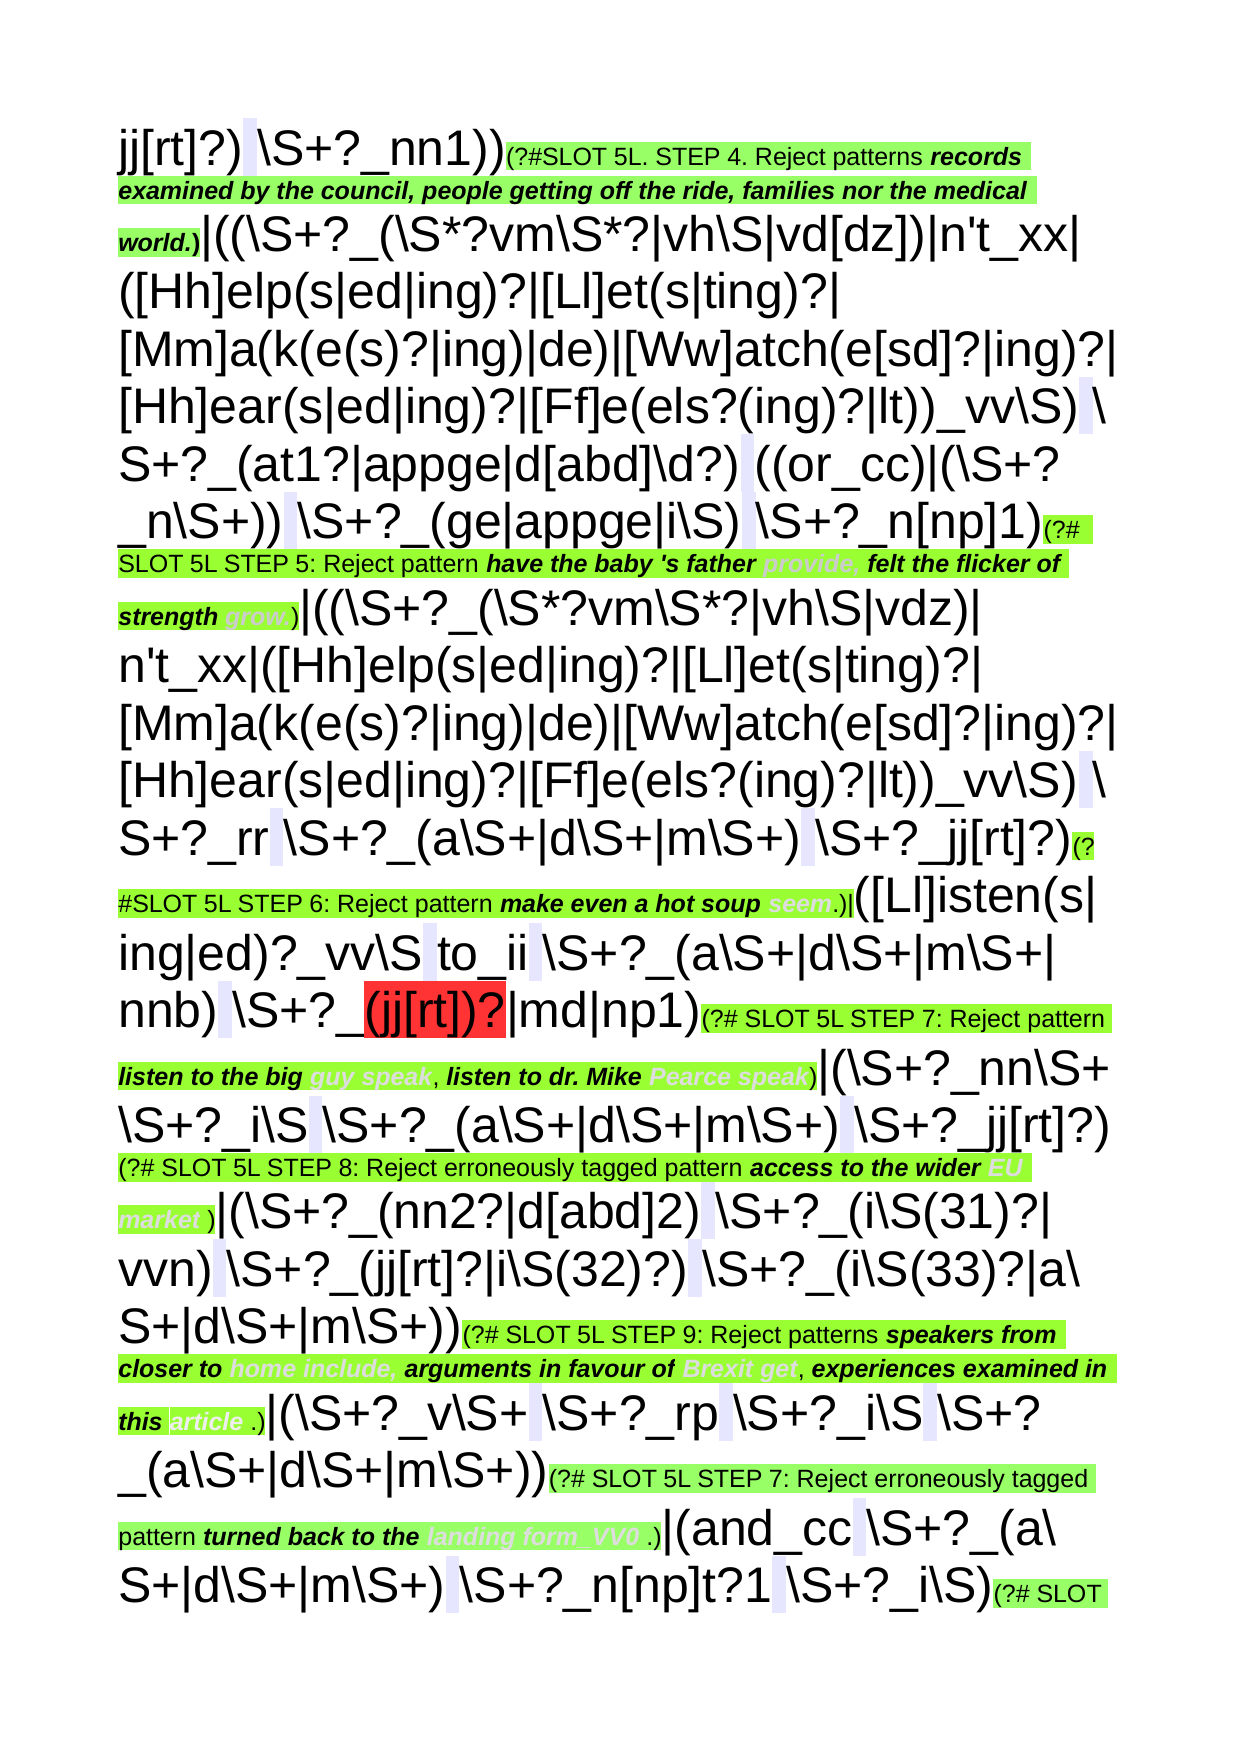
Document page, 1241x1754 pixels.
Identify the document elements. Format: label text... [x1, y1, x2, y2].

text (\s(?!\S+?_nn[ult]?2? \S+?_i\S \S+?_(a\S+|d\S+|m\S+) (?# Results of the . . ..)(\S+?_(jj[rt]?|md) \S+?_n\S+ \S+?_i\S \S+?_(a\S+|d\S+|m\S+) \S+?_(jj[rt]?|md)(?#Reject pattern results from the first round of the presidential election)|\S+?_nn1 \S+?_i\S \S+?_(a\S+|d\S+|m\S+) \S+?_nn1 \S+?_i\S(?#Reject pattern results from the office of the Superintendent of bankruptcy)|\S+?_n[np]1 \S+?_ge \S+?_nn1 \S+?_i\S \S+?_jj[rt]?(?#Reject pattern graduates with a master ’s degree in real estate)|\S+?_nnu \S+?_i\S \S+?_(a\S+|d\S+|m\S+) \S+?_n[npd]\d \S+?_ge(?#Reject pattern communities with 70 percent of the North ’s population .)|\S+?_jj[rt]? \S+?_mc \S+?_nnt2 of_io \S+?_nn1(?#Reject pattern people with a combined five decades of oil experience.))|(\S+?_(vm|vd[dz])|([Mm]a[kd][ei](s|ing)?|[Ll]et(s|ting)?)_vv\S) \S+?_(nnt?1|jj[rt]?) \S+?_nn\d? ,_, \S+?_(nnt?1|jj[rt]?) \S+?_nn\d? \S+?_cc \S+?_(nnt?1|jj[rt]?)(?#SLOT 9L STEP 2: Reject pattern makes morning coffee, after-work drinks and morning tea feel .)|(\S+?_(cs|rrq) \S+?_(ii|rg) \S+?_mc \S+?_nnu(\d+)? \S+?_nnu(\d+)? \S+?_i\S \S+?_n[np]\d? \S+?_i\S)(?#SLOT 9L STEP 3: Reject pattern While about 90 per cent of Inuit across Canada .)|(\S+?_vbr \S+?_(mc|da2) \S+?_nnt2 \S+?_(jjr|rrr) \S+?_csn \S+?_(a\S+|d\S+|m\S+) \S+?_da \S+?_jj[rt]?)(?#SLOT 9L STEP 3: Reject incorrectly tagged pattern are seven times higher than our own terrestrial-based toll connect_vv0 facilities.)|(\S+?_n\S+ \S+?_i\S \S+?_(a\S+|d\S+|m\S+) \S+?_n\S+ \S+?_ge \S+?_n\S+ \S+?_i\S \S+?_(a\S+|d\S+|m\S+))(?#SLOT 9L STEP 4: Reject erroneously tagged pattern produce from his uncle ’s farm at a Calgary market_vv0.))\S+(?#Close lookahead and advance to the next position)\s(?!(\S+?_nn2 \S+?_i\S \S+?_nn1 \S+?_\S*?nn1\S*? \S+?_i\S \S+?_(a\S+|d\S+|m\S+) \S+?_jj[rt]? \S+?_nn1)(?# SLOT 8L STEP1: Reject pattern clashes over budget cutting in the long term.)|(\S+?_nn2? \S+?_i\S \S+?_(a\S+|d\S+|m\S+) \S+?_nn1 \S+?_i\S \S+?_(a\S+|d\S+|m\S+) \S+?_\S*?jj[rt]?\S*? \S+?_nnt?1)(?#SLOT 8L STEP 2: Reject pattern investments in their portfolio within a given year.)|(\S+?_(nn2|d[abd]2) \S+?_(pnqs|cst) \S+?_\S*?vv0\S*? to_to \S+?_v\Si \S+?_i\S \S+?_(a\S+|d\S+|m\S+) \S+?_nn1)(?# Reject pattern directors who like to hover with the camera)|(\S+?_(\S*?nn2\S*?|\S*?d[abd]2\S*?) \S+?_(\S*?pnqs\S*?|\S*?ddq\S*?|\S*?cst\S*?) \S+?_\S*?vm\S*? \S+?_vvi \S+?_\S*?i\S*? \S+?_(a\S+|d\S+|m\S+) \S+?_(jj[rt]?|np1))(?#SLOT 8L STEP 4: Reject patterns streams that would grow in the new stadium.)|(\S+?_nn[ult]?2? \S+?_\S*?vv[ng]\S*? \S+?_i\S |(?#fork)(\S+?_n\S+ \S+?_i\S \S+?_n\S+ \S+_cc|\S+?_(a\S+|d\S+|m\S+) \S+?_nn1 \S+?_i\S \S+?_i\S))(?# SLOT 8L STEP 5: Reject patterns people held in servitude for sex or labor and members reeling from a spate of recent violence.)|(and_cc the_at \S+?_np1 \S+?_np1 \S+?_ge \S+?_n\S+1 \S+?_i\S)(?#SLOT 8L STEP 6: Reject pattern and the United States ’ role in it )|(\S+?_nn2? \S+?_i\S \S+?_(a\S+|d\S+|m\S+) \S+?_((?#fork1)jj[rt]? \S+?_nn\w?1 \S+?_i\S \S+?_jj[rt]?|(?#fork2)md \S+?_(da2|mc) \S+?_nnt2 \S+?_i\S))(?# SLOT 8L STEP 7: Reject pattern people with a greater feeling of personal control, measurements from the first 25 days of November)|(\S+?_vm \S+?_rr \S+?_i\S \S+?_(a\S+|d\S+|m\S+) \S+?_nn[a-z]?1 \S+?_i\S \S+?_(a\S+|d\S+|m\S+))(?#SLOT 8L STEP 8: Reject pattern will probably at the end of the day say .)|(\S+?_([!\.\?]|null) So_\S+ \S+?_(n\S+|d\S+) \S+?_vb\S+ \S+?_(a\S+) very_\S+? \S+?_md)(?#SLOT 8L STEP9: Reject erroneously tagged pattern <sentence end> So this was the very first movie score_vv0 .)|([Dd]o_\S+ \S+?_rr \S+?_i\S the_at \S+?_nn1 of_io \S+?_(a\S+|d\S+|m\S+))(?#SLOT 8L STEP10: Reject pattern do still at the end of the day have.)|((\S+?_(\S*?vm\S*?|vh\S|vd[zd])|n't_xx|([Hh]elp(s|ed|ing)?|[Ll]et(s|ting)?|[Mm]a(k(e(s)?|ing)|de)|[Ww]atch(e[sd]?|ing)?|[Hh]ear(s|d|ing)?)_vv\S+) \S+?_(a\S+|d\S+|m\S+) \S+?_np1 \S+?_cc \S+?_(a\S+|d\S+|m\S+) \S+?_nn1 \S+?_i\S)(?#SLOT 8L STEP11: Reject pattern could the ICC or a court like it .))\S+(?# Close lookahead and advance to next slot.)\s(?!(\S+?_(nn2?|d[abd]2) \S+?_i\S \S+?_(at1?|appge|dd1|jjr?) \S+?_(n[np]1|\S*?vv[ng]\S*?) ((?#fork 1)\S+?_(ge|ccb?|i\S) \S+?_(jj[rt]?|\S*?vv[ng]\S*?|appge) \S+?_nn1|(?#fork 2)\S+?_nd1 \S+?_i\S \S+?_np1))(?# SLOT 7L STEP1: Reject patterns tributes to the country's formidable industry, cultures of this buffeted but protected region, expressions of undying love for his wife, members of the community east of Windsor.)|(\S+?_(nn2?|d[abd]2) \S+?_(pnqs|ddq|cst) \S+?_v\S+ \S+?_(jj[rt]?|rr[rt]?) \S+?_(i\S) \S+?_(a\S+|d\S+|m\S+) \S+?_nn1)(?# SLOT 7L STEP 2: Reject pattern critics who are sympathetic to their cause, caregivers who live further from their parent)|(\S+?_nn2? \S+?_to \S+?_v\Si \S+?_\S*?i[fiow]\S*? \S+?_(a\S+|d\S+|m\S+) \S+?_jj[rt]? \S+?_nn1)(?#SLOT 7L STEP 3: Reject pattern investments to keep in a tax-sheltered account.)|((\S+?_(\S*?vm\S*?|vh\S|vdz)|n't_xx|([Hh]elp(s|ed|ing)?|[Ll]et(s|ting)?|[Mm]a(k(e(s)?|ing)|de)|[Ww]atch(e[sd]?|ing)?|[Hh]ear(s|d|ing)?)_vv\S+) \S+?_(a\S+|d\S+|m\S+|np1) \S+?_((?#fork1)(jj[rt]?|np1) \S+?_(jj[rt]?|ge) \S+?_nn1 \S+?_i\S|(?#fork2)np1 \S+?_np1 \S+?_nn1 \S+?_ge))(?# SLOT 7L STEP 4: Reject pattern let the new blue clay in Madrid, does Andrea Steinemann ’s relationship with Neuman, helping the LA county Sheriff ’s department try.)|(\S+?_(nn2?|d[abd]2) \S+?_(pnqs|ddq|cst) \S+?_(vbr|vh0) \S+?_vvn \S+?_i\S \S+?_(a\S+|d\S+|m\S+|nnb \S+?_n\S+1))(?# SLOT 7L STEP 5: Reject pattern women who have returned to the show. )|(\S+?_(nn2?|d[abd]2) \S+?_vv[gn] to_\S+ \S+?_(v\Si|jj[rt]?) \S+?_(i\S|cc) \S+?_(a\S+|d\S+|m\S+|jj[rt]?) \S+?_n\S1)(?# SLOT 7L STEP 6: Reject patterns businesses wanting to remain in the EU, opinions related to ethical or responsible consumption. )|(\S+?_vv\S \S+?_i\S \S+?_(nn2?|d[abd]2?|pn1?) \S+?_vvn \S+?_i\S \S+?_(a\S+|d\S+|m\S+))(?#SLOT 7L STEP 7: Reject erroneously tagged pattern apologise to anyone affected by the emergency work .)|(\S+?_vh\S \S+?_(a\S+|d\S+|m\S+) \S+?_jjr? \S+?_nn\S+ \S+?_i\S \S+?_(a\S+|d\S+|m\S+))(?#SLOT 7L STEP 8: Reject pattern many who have no direct connection to the war. )|(\S+?_i\S \S+?_at1? \S+?_jj[rt]? \S+?_nn1 \S+?_i\S \S+?_jjr?)(?#SLOT 7L STEP 9: Reject erroneously tagged pattern for the full force of radical climate change_vv0 .)|(and_cc \S+?_(a\S+|d\S+|m\S+) \S+?_jj[rt]? \S+?_nn\d? \S+?_i\S \S+?_jjr?)(?#SLOT 7L STEP 10: Reject pattern and their wide application in genetic research.)|(if_csw? \S+?_ppy \S+?_vbr \S+?_(a\S+|d\S+|m\S+) \S+?_jj\S+ \S+?_jj\S+)(?#SLOT 7L STEP 10: Reject imperative pattern if you’re a bona fide refugee find.)|(\S+?_(nn2?|d[abd]2) \S+?_i\S \S+?_np1 \S+?_cc \S+?_rp \S+?_(a\S+|d\S+|m\S+))(?#SLOT 7L STEP 11: Reject pattern people in Florida and around the country .))\S+(?# Close lookahead and match everything until the next whitespace.)\s(?!(\S+?_(\S*?nn2?\S*?|d[abd]2|mf) \S+?_i\S \S+?_((?#fork1)(a\S+|d\S+|m\S+|nnb|np1) \S+?_((?#fork1a)(jj[rt]?(_rr)?|\S*np1\S*) \S+?_(jj[rt]?|\S*np1\S*|ge) \S+?_nn1?|(?#fork1b)nn1 of_io|(?#fork1c)mc \S+?_np1)|(?#fork2)jj \S+?_nn1 \S+?_i\S|\S*?jj\S* \S+?_\S*?jj\S* \S+?_jj))(?# SLOT 6L STEP 1: Reject pattern organizations like the National Public Radio, reports from Dr. Tinker 's team, lawyers for Algerian living in Ottawa, odds of that kind of event, thirds of the 50 United States, nominees for best animated short film )|(\S+?_nn2 \S+?_(\S*v\S[nd]\S*|jj) \S+?_i\S \S+?_((?#fork1)(at1?|appge|d[ad]1|mc1) \S+?_jj[rt]? \S+?_n[np]1|(?#fork2)np1 \S+?_ge))(?# SLOT 6L STEP2: Reject pattern worms hatched in the small intestine, images available on Norad ’s website.)|(\S+?_(nn2|d[abd]2) \S+?_i\S \S+?_(a\S+|d\S+|m\S+) \S+?_nn1 \S+?_ge \S+?_nn1)(?# SLOT 6L STEP3: Reject pattern nominees on the board's list.)|(and_cc \S+?_((?#fork1)(a\S+|d\S+|m\S+) \S+?_((?#fork1a)nn1 \S+?_ge \S+?_jj[rt]? \S+?_nn1|(?#fork1b)\S*?jj\S* \S+?_\S*?vvn\S*? \S+?_jj[rt]?)|(?#fork2)i\S \S+?_appge \S+?_nn1 \S+?_i\S))(?# SLOT6L STEP4: Reject patterns and the child's crazy grandmother, and from their point of view make, and his long-banned Muslim Brotherhood.)|((\S+?_(\S*?vm\S*?|vh\S|vd[dz])|n't_xx|([Hh]elp(s|ed|ing)?|[Ll]et(s|ting)?|[Mm]a(k(e(s)?|ing)|de)|[Ww]atch(e[sd]?|ing)?|[Hh]ear(s|ed|ing)?)_vv\S) \S+?_(a\S+|d\S+|m\S+|pn1) \S+?_((jj[rt]?\S*|nn1) (\S+?_(\S*?jj\S*?|i\S)|like_\S+) \S+?_(\S*?jj[rt]?\S*?|np1) \S+?_n[np]1|np1 \S+?_nn1 \S+?_i\S))(?#SLOT6L STEP5: Reject patterns watch the bitter Republican presidential primary take, can a movie without spoken dialogue have, erroneously tagged pattern Would a guy like_vvi George Soros, will anything short of military action, does the Washington office of NASA)|((\S+?_(\S*?vm\S*?|vh\S|vd[dz])|n't_xx|([Hh]elp(s|ed|ing)?|[Ll]et(s|ting)?|[Mm]a(k(e(s)?|ing)|de)|[Ww]atch(e[sd]?|ing)?|[Hh]ear(s|d|ing)?)_vv\S) \S+?_(a\S+|d\S+|m\S+) \S+?_jj[rt]? \S+?_nn1 \S+?_i\S)(?# SLOT6L STEP6: Reject pattern how does a blind guy like this.)|(n't_xx \S+?_(a\S+|d\S+|m\S+) \S+?_np1 or_cc \S+?_nn[ult]?1)(?# SLOT 6 STEP 7: Reject pattern ca nt the NFL or Home Depot.)|(\S+?_(nn[ult]?2?|dd2) \S+?_(pnqs|ddq|cst) \S+?_v[vh][0d] \S+?_((?#fork1)i\S \S+?_(a\S+|d\S+|m\S+|\S*?jj[rt]?\S*?)|(?#fork2)v[vd]n \S+?_i\S))(?# SLOT 6 STEP 8: Reject pattern people who go into public office.)|([Ll]isten(s|ing|ed)?_vv\S to_ii \S+?_(a\S+|d\S+|m\S+) \S+?_(jj[rt]?|md) \S+?_(jj[rt]?|md))(?# SLOT 6 STEP 9: Reject pattern listen to the next big guy speak.)|((\S+?_(\S*?vm\S*?|vh\S|vdz)|n't_xx|([Hh]elp(s|ed|ing)?|[Ll]et(s|ting)?|[Mm]a(k(e(s)?|ing)|de)|[Ww]atch(e[sd]?|ing)?|[Hh]ear(s|d|ing)?|[Ff]e(els?(ing)?|lt))_vv\S) \S+?_(a\S+|d\S+|m\S+) \S+?_nn\d? \S+?_i\S \S+?_(a\S+|d\S+|m\S+))(?#SLOT 6 STEP 10: Reject pattern let the uncertainty over his future, felt the spirit of the Stampede.)|(and_cc \S+?_(a\S+|d\S+|m\S+) \S+?_n\S+1 \S+?_i\S \S+?_np1)(?#SLOT 6 STEP 11: Reject pattern and the fisherman in Nova Scotia. )|((\S+?_(\S*?vm\S*?|vh\S|vd[dz])|n't_xx|([Hh]elp(s|ed|ing)?|[Ll]et(s|ting)?|[Mm]a(k(e(s)?|ing)|de)|[Ww]atch(e[sd]?|ing)?|[Hh]ear(s|ed|ing)?)_vv\S) \S+?_rr21 \S+?_rr22 \S+?_pn1 \S+?_i\S)(?# SLOT 6L STEP 12: Reject pattern make just about anyone except Zeb .)|(\S+?_(nn2?|d[abd]2) \S+?_i\S \S+?_n[np]\d? \S+?_ge \S+?_jj[rt]?)(?# SLOT 6L STEP 13: Reject pattern enemies of God ’s natural creation .)|(\S+?_(nn2?|d[abd]2) \S+?_vvg \S+?_rp \S+?_i\S \S+?_(a\S+|d\S+|m\S+))(?#SLOT 6L STEP 14: Reject pattern paths leading off to the side .)|(\S+?_vm \S+?_r\S \S+?_cc \S+?_i\S \S+?_jjr?)(?# SLOT 6L STEP 15: Reject pattern can sometimes and with great difficulty .)|(\S+?_([\.\?!:]|null) \S+?_((?#fork1)ex \S+?_vbz \S+?_r[rt] \S+?_(a\S+|d\S+|m\S+)|(?#fork2)n[np]1 \S+?_jj[rt]? \S+?_i\S \S+?_jj[rt]?|(?#fork3)pph1 \S+?_vb\S+ \S+?_(a\S+|d\S+|m\S+) \S+?_jj[rt]?))(?#SLOT 6L STEP 18: Reject incorrectly tagged patterns <sentence end> There is always a wine spill_vv0 and null Ottawa unprepared for major oil spill_vv0., <colon> it is an excellent stress reliever.)|(\S+?_rp \S+?_i\S \S+_nnt?2? \S+?_i\S \S+?_a\S+)(?# SLOT 6L STEP 16: Reject erroneously tagged pattern down within days of its July launch_vv0 .)|(\S+?_v[bv]\S+ \S+?_i\S \S+?_n[np]t?\d? \S+?_ge \S+?_jj[rt]?)(?#SLOT 6L STEP 17: Reject erroneously tagged pattern run into BP ’s massive oil spill_vv0 .)|(are_vbr \S+?_v[vd]g \S+?_jj[rt]? \S+?_ii21 \S+?_ii22)(?#SLOT 6L STEP17: Reject incorrectly tagged pattern rivers are running high because of snow melt_vv0 )|(and_cc \S+?_jjr? \S+?_nn1 \S+?_np1 \S+?_np1 each_dd1)(?#SLOT 6L STEP18: Reject pattern and rhythmic gymnast Alexandra Orlando each.)|(\S+?_(pnqs|cst|ddq) \S+?_(vbr|vv0) \S+?_jj[rt]? \S+?_i\S \S+?_np1)(?#SLOT 6L STEP 19: Reject pattern who are close to Bobby Brown .)|(\S+?_cs(_rrq)? \S+?_(a\S+|d\S+|m\S+) \S+?_nn1 of_io \S+?_nn1)(?#SLOT 6L STEP 20: Reject pattern when our institution of law enforcement do .)|(\S+?_vv\S \S+?_i\S \S+?_n[np]1\S* \S+?_i\S \S+?_(a\S+|d\S+|m\S+))(?#SLOT 6L STEP 21: Reject pattern voted for Obama on the first go_vv0 around .))\S+(?# Close the lookahead and match everything until a whitespace.)\s(?!((and_cc \S+?_(at1?|appge|mc1|\S*jj\S*|n[np]1) \S+?_(i\S|\S*np1\S*|\S*jj\S*) \S+?_(at1?|appge|d[ad]1|mc1|jj|i\S|np1) \S+?_n[np]1)(?# SLOT 5L STEP 1. Reject patterns and knowledge of the issue, and Henry Waxman of California, and literature of French Canada BUT MATCH and the attached practice facility.)|(\S+?_(nn2?(_\S+)?|d[da]2?) \S+?_(i\S|rr|vvn) \S+?_((?#fork1)(a\S+|d\S+|m\S+|n[pd]\d?|i\S(_r[lp]@?)?|\S*?jj\S*?|r[lp]) \S+?_(at1?|j\S+|\S*np1\S*|ge|da|ii) \S+?_(n[a-z]+1?)|(?#fork2)nn1 \S+?_i\S))(?# SLOT 5L STEP 2. Reject the patterns rumors in the art world, monsters in my dark basement, rebels in Syria 's south, those in the inner circle, visitors from around the world, houses in downtown Buenos Aires, coctail haunts all over the city, pictures from inside the warehouse, cars sold in the UK, drivers held up in traffic, forms of identification in Canada.)|(\S+?_(nn2?(_\S+)?|d[da]2?) \S+?_((?#fork1)(pnqs|cst) \S+?_\S*vv0\S* \S+?_i\S \S+?_n[np]1|(?#fork2)vvg \S+?_i\S \S+?_np1))(?#SLOT 5L STEP 3. Reject patterns civilians who remain in Afganistan, people living in Greater Vancouver.)|((\S+?_(\S*?vm\S*?|vh\S|vd[dz])|n't_xx|([Hh]elp(s|ed|ing)?|[Ll]et(s|ting)?|[Mm]a(k(e(s)?|ing)|de)|[Ww]atch(e[sd]?|ing)?|[Hh]ear(s|ed|ing)?)_vv\S) \S+?_((?#fork1)(a\S+|d\S+|jj) (\S+?_(jj[rt%@]?|vvg|np1)|very_rg) \S+?_(n(p1|nl1)|jj|da) \S+?_n\S+?1 \S+?_vv0|(?#fork2)nn1 \S+?_nnb \S+?_np1 \S+?_np1))(?# SLOT 5L STEP 4. Reject patterns helped the outstanding Czech goalkeeper and watched the surging new prospect, let your very own father, did the Wall Street Journal, does Attourney General Eric Holder)|(\S+?_(nn2?|d[ab]2?) \S+?_(v\S*\S[ng]\S*|cc) \S+?_\S*?(i\S\S*?|a\S+) \S+?_(at1?|appge|d[ab]1|mc1|jj[rt]?) \S+?_nn1))(?#SLOT 5L. STEP 4. Reject patterns records examined by the council, people getting off the ride, families nor the medical world.)|((\S+?_(\S*?vm\S*?|vh\S|vd[dz])|n't_xx|([Hh]elp(s|ed|ing)?|[Ll]et(s|ting)?|[Mm]a(k(e(s)?|ing)|de)|[Ww]atch(e[sd]?|ing)?|[Hh]ear(s|ed|ing)?|[Ff]e(els?(ing)?|lt))_vv\S) \S+?_(at1?|appge|d[abd]\d?) ((or_cc)|(\S+?_n\S+)) \S+?_(ge|appge|i\S) \S+?_n[np]1)(?# SLOT 5L STEP 5: Reject pattern have the baby 's father provide, felt the flicker of strength grow.)|((\S+?_(\S*?vm\S*?|vh\S|vdz)|n't_xx|([Hh]elp(s|ed|ing)?|[Ll]et(s|ting)?|[Mm]a(k(e(s)?|ing)|de)|[Ww]atch(e[sd]?|ing)?|[Hh]ear(s|ed|ing)?|[Ff]e(els?(ing)?|lt))_vv\S) \S+?_rr \S+?_(a\S+|d\S+|m\S+) \S+?_jj[rt]?)(?#SLOT 5L STEP 6: Reject pattern make even a hot soup seem.)|([Ll]isten(s|ing|ed)?_vv\S to_ii \S+?_(a\S+|d\S+|m\S+|nnb) \S+?_(jj[rt])?|md|np1)(?# SLOT 5L STEP 7: Reject pattern listen to the big guy speak, listen to dr. Mike Pearce speak)|(\S+?_nn\S+ \S+?_i\S \S+?_(a\S+|d\S+|m\S+) \S+?_jj[rt]?)(?# SLOT 5L STEP 8: Reject erroneously tagged pattern access to the wider EU market )|(\S+?_(nn2?|d[abd]2) \S+?_(i\S(31)?|vvn) \S+?_(jj[rt]?|i\S(32)?) \S+?_(i\S(33)?|a\S+|d\S+|m\S+))(?# SLOT 5L STEP 9: Reject patterns speakers from closer to home include, arguments in favour of Brexit get, experiences examined in this article .)|(\S+?_v\S+ \S+?_rp \S+?_i\S \S+?_(a\S+|d\S+|m\S+))(?# SLOT 5L STEP 7: Reject erroneously tagged pattern turned back to the landing form_VV0 .)|(and_cc \S+?_(a\S+|d\S+|m\S+) \S+?_n[np]t?1 \S+?_i\S)(?# SLOT 5L STEP 8: Reject pattern and a bit of fuel .)|(\S+?_vm \S+?_xx \S+?_i\S \S+?_(a\S+|d\S+|m\S+))(?# SLOT 5L STEP 8: Reject pattern they would not for the world want .)|(\S+?_vm \S+?_vvi \S+?_cc \S+?_i\S)(?#SLOT 5L STEP 8: Reject pattern might believe and in fact remember .)|((n't_xx|\S+?_(vm|vh\S|vd[dz])|([Hh]elp(s|ed|ing)?|[Ll]et(s|ting)?|[Mm]a(k(e(s)?|ing)|de)|[Ww]atch(e[sd]|ing)?|[Hh]ear(s|ed|ing)?|[Ff]e(els?(ing)?|lt))_vv\S) \S+?_(dd\d?|n\S+1|pn1) \S+?_(i\S|mc) \S+?_(a\S+|d\S+|m\S+|nnu))(?# SLOT 5L STEP 9: Reject patterns Does anybody from this generation , does that 35 percent rate)|((\S+?_(vm|vd[dz]|vh\S)|([Mm]a[kd][ei](s|ing)?|[Ll]et(s|ting)?)_vv\S) \S+?_(a\S+|d\S+|m\S+) \S+?_nn1 \S+?_(cc|i\S))(?#SLOT 5L STEP 10: Reject pattern have a pharmacist or doctor check, will the outcome on Tuesday.)|(\S+?_i\S \S+?_(a\S+|d\S+|m\S+) \S+?_(jj[rt]?|nn1) \S+?_(jj[rt]?|nnt1|ge))(?#SLOT 5L STEP 11: Reject incorrectly tagged patterns on a lonely Christmas Eve shift_vv0, for your company’s RRSP plan_vv0)|(\S+?_vd\S \S+?_(a\S+|d\S+|m\S+) \S+?_jjr? \S+?_(jjr?|nn1))(?#SLOT 5L STEP 12: Reject erroneously tagged pattern do a fecal occult blood test_vv0 .)|(\S+?_([\.\?!,]|null) (\S+?_(a\S+|d\S+|m\S+) \S+?_n[np]1 \S+?_ge|(?#fork)\S+?_cc \S+?_r[rt] \S+?_(a\S+|d\S+|m\S+)))(?#SLOT 5L STEP 13: Reject pattern <sentence end> The Keg ’s management say, , and often the RCMP)|(\S+?_ex \S+?_vm be_vbi \S+?_(a\S+|d\S+|m\S+|jjr?))(?#SLOT 5L STEP 14: Reject incorrectly tagged pattern There will be considerable property damage_vv0 .)|(\S+?_(null|[,!\?\.]) \S+?_(csa?|ccb?) ((?#fork 1)\S+?_(a\S+|d\S+|m\S+) \S+?_jj[rt]?|(?#fork 2)\S+?_nn1 \S+?_i\S))(?#SLOT 5L STEP 15: Reject incorrectly tagged patterns , as a pretrial plea deal_vv0 and. But University of Windsor graduate_vv0)|(\S+?_([!\.\?]|null) \S+?_cs \S+?_(a\S+|d\S+|m\S+) \S+?_(md|jj[rt]?))(?#SLOT 5L STEP 16: Reject pattern <sentence end> After the first frost dig up .)|(\S+?_vvz to_\S+? \S+?_v\Si \S+?_(a\S+|d\S+|m\S+))(?#SLOT 5L STEP 17: Reject erroneously tagged pattern other sports figures_vvz to earn the honor include.)|(\S+?_ddq \S+?_np1(_nn1)? \S+?_cc \S+?_np1\S*)(?#SLOT 5L STEP 18: Reject what Biden or Secretary Clinton do )|([Tt]o_\S+ \S+?_rr \S+?_i\S \S+?_jj\S*)(?#SLOT 6L STEP 19 : Recejt pattern to simply through executive order ignore .)|(do_vd0 n[o']t_xx \S+?_vvi \S+?_i\S)(?#SLOT 6L STEP20: Reject sloppily punctuated tag question pattern do n’t disagree with that do you.))\S+(?# close lookahead and advance to next slot)\s(?!((and_cc|n't_xx|\S+?_(vm|vh\S|vd[dz])|([Hh]elp(s|ed|ing)?|[Ll]et(s|ting)?|[Mm]a(k(e(s)?|ing)|de)|[Ww]atch(e[sd]|ing)?|[Hh]ear(s|ed|ing)?|[Ff]e(els?(ing)?|lt))_vv\S) \S+?_(n\S+?1@?|pn1|a\S+|d\S+|rr|i\S|nnb|mc1) \S+?_(\S*np1\S*|\S*jj\S*|i\S|d[ad]|ge|rg|m[dc]) (\S+?_(n[np]1|da|pph1)|each_))(?# SLOT 4L STEP 1. Reject the patterns making this ping-sized space feel could OR help OR does the United States establish, make the former church conform, and the Obama campaign, and Southwest DeKalb each, watch Grace’s birth live, have its new base open, provided you should in any way want.)|(\S+?_((nn2?|d[da]2?)|pp(is\d|h2|[\.\?!])) \S+?_((?#fork)\S*?i\S\S*? \S+?_(a\S+|d\S+|m\S+|nnb|n[np]t?1|ii22) \S+?_n\S+1|(?#fork)(pnqs|cst) \S+?_i\S))(?# SLOT 4L STEP 2. Apparently this is meant to reject the patterns we as a family, I as a chairman, robbers in the south, we in law enforcement, employees who in Chicago get.)|([Ll]isten(s|ing|ed)?_vv\S to_ii \S+?_(a\S+|d\S+|m\S+|nnb))(?# SLOT 4L STEP 3: Reject pattern listen to the jungle speak, listen to Mr. Romney speak)|(\S+?_(nn2?|d[abd]2) \S+?_(i\S|\S*?vv[ng]\S*?|rl|jj) \S+?_(np1|i\S))(?# SLOT 4L STEP 4: Reject patterns networks developed by Yammer, Reports discovered on Sunday.)|((\S+?_(\S*?vm\S*?|vh\S|vdz)|n't_xx|([Hh]elp(s|ed|ing)?|[Ll]et(s|ting)?|[Mm]a(k(e(s)?|ing)|de)|[Ww]atch(e[sd]?|ing)?|[Hh]ear(s|ed|ing)?)_vv\S) \S+?_vvg \S+?_(a\S+|d\S+|m\S+))(?# SLOT 4L STEP 5: Reject pattern made playing the game look.)|((<p>|\S+?_[!\.\?]) ['"]_['"] \S+?_(a\S+|d\S+|m\S+|nnb) \S+?_n\S+1)(?# SLOT 4L STEP 6: Reject pattern <sentence end> <quotation mark> The public want )|(\S+?_(vd[dz]|vm) \S+?_(a\S+|d\S+|m\S+|nnb) \S+?_(jj[rt]?|np[dm]?\d?|i\S|dd1|md) \S+?_(n\S+1|d[ad]1))(?# SLOT 4L STEP 6: Reject pattern did OR would some ancient Egyptian complain, does any of this involve, does all this money go, would this next jury reach.)|(\S+?_vvd \S+?_i\S \S+?_(a\S+|d\S+|m\S+))(?#SLOT 4L STEP 7: Reject incorrectly tagged pattern the company said in a trading update_vv0. )|((<p>|[!\.\?]_[!\.\?]) \S+?_n\S+ \S+?_ge)(?# SLOT 4L STEP 8: Reject pattern <sentence break> Entity ’s family insist.)|(\S_\( \S+?_i\S \S+?_(jj[r]?|dar))(?# SLOT 4L STEP 9: Reject erroneously tagged pattern <open parenthesis> in American fiction hope and pattern <open parenthesis> for more information see .)|(([Gg][eo]t(en)?_\S+|\S+?_vb\S+) \S+?_vvn \S+?_i\S)(?# SLOT 4L STEP 10: Reject erroneously tagged pattern got turned into car tire_VV0 mush .)|(\S+?_vv\S \S+?_rp \S+?_(a\S+|d\S+|m\S+))(?# SLOT 4L STEP 11: Reject incorrectly tagged pattern picked up an ice pick_vv0 .)|(\S+?_([!\.\?,]|null) \S+?_(ccb|at1?|np1) \S+?_(a\S+|d\S+|m\S+|jjr?|,))(?# SLOT 4L STEP 12: Reject incorrectly tagged patterns <sentence end> But the birch bark_vv0, . An internal agency alert_vv0.)|(,_, \S+?_csa? \S+?_(a\S+|d\S+|m\S+))(?#SLOT 4L STEP 13: Rehect incorrectly tagged pattern ,_, as a government usher_vv0 )|(\S+?_([,!\.\?]|null) \S+?_n[np]t?1 :_:)(?# SLOT 4L STEP 14: Reject incorrectly tagged pattern <sentence end> Buzzword : lether_vv0 .)|(\S+?_(pnqs|cst) \S+?_v[vd]0 \S+?_(a\S+|d\S+|m\S+|n\S+|jj[rt]?|i\S(_rp@?)?))(?# SLOT 4L STEP 15: Reject pattern moms-to-be who do low-impact exercise, who fall in love have)|(\S+?_i\S \S+?_(a\S+|d\S+|m\S+|jjr? \S+?_np\d \S+?_nn1))(?# SLOT 4L STEP 16: Reject incorrectly tagged pattern against former CBC radio host_vv0 Jim Lampley .)|(\S+?_r[rtl] \S+?_i\S \S+?_(a\S+|d\S+|m\S+))(?#SLOT 4L STEP 17: Reject incorrectly tagged pattern even with the name change_vv0 .)|(\S+?_vm \S+?_i\S \S+?_(a\S+|d\S+|m\S+))(?#SLOT 4L STEP 18: Reject pattern would at this point draw .)|(\S+?_ex \S+?_vb\S+ \S+?_(a\S+|d\S+|m\S+))(?#SLOT 4L STEP 19: Reject incorrectly tagged pattern There was one job open_vv0.)|(\S+?_vvz \S+?_i\S \S+?_(a\S+|d\S+|m\S+))(?#SLOT 4L STEP 20: Reject incorrectly tagged pattern recent government moves_vvz on that front have .)|(\S+?_(rr|dd)q \S+?_(vm|vd[zd]) \S+?_(nn1|vvi))(?# SLOT 4L STEP 21: Reject potentially erroneously tagged pattern How could design_vvi thinking solve .)|(\S+?_ddq \S+?_(vm|vb\S+) \S+?_(a\S+|d\S+|m\S+))(?#SLOT 4L STEP 22: Reject erroneously tagged pattern What is her double take_vv0 .)|(n't_xx that_cst \S+?_(da1?|jj[rt]?))(?#SLOT 4L STEP 23: Reject erroneously tagged pattern would n’t that_cst same thing happen .)|(\S+?_ddq \S+?_nn1 of_io \S+?_nn[a-z]?1 (do|have)_)(?#SLOT 4L STEP24: Reject pattern What kind of response have you .)|(\S+?_(vm|vd\S) \S+?_pn1 like_\S+ \S+?_dd1)(?#SLOT 40 STEP25: Reject erroneously tagged pattern does something like this happen.))\S+(?#Close the lookahead and move to the next position)\s(?!(and_cc \S+?_(a\S+|d\S+|m\S+|n\S+|jj[rt]?))(?# SLOT 3L STEP 1. Reject the pattern and the NN1, and carved entryway.)|((\S+?_(n[np][lu]?2?(_\S+)?|d[da]2?)|[Tt]eam_nn1) \S+?_i\S \S+?_(n[a-z]+1?|dd1|pph1))(?# SLOT 3L STEP 2. Reject the patterns those in Brazil, many in England, dollars in fraud, the team behind Bakerie, games like that.)|((\S+?_(\S*?vm\S*?|vh\S|vd[zd])|n't_xx|([Hh]elp(s|ed|ing)?|[Ll]et(s|ting)?|[Mm]a(k(e(s)?|ing)|de)|[Ww]atch(e[sd]?|ing)?|[Hh]ear(s|d|ing)?|[Gg][eo]t(en)?|[Ff]e(els?(ing)?|lt))_vv\S|[Ww]ill_\S+) \S+?_(a\S+|d\S+|m\S+|n\S+|jj[rt]?|fw) \S+?_(n[ndp]l?1|pn1))(?# SLOT 3L STEP 3. Reject patterns have my assistant bring, let the president see, make the money count, watch his son suffer etc.)|(to_\S+ \S+?_(mc1|dd1?) \S+?_nnt1|(?#fork)(\S+?_(vm|v[dv][dz0]|nn2|pp(is\d|hs2)|[\.\?!])|which_ddq) \S+?_i\S \S+?_n[np]1)(?#SLOT 3L STEP 4: Reject patterns to one day become, you in turn contribute, doctors in turn help, would in fact go and also the incorrectly tagged sequence reports_vvz in Israel.)|([Ll]isten(s|ing|ed)?_vv\S to_ii \S+?_n[np]1)(?# SLOT 3L STEP 5: Reject pattern listen to Mike speak.)|((\S+?_[!\.\?"]|if_cs|<p>(_null)?) \S+?_(a\S+|d\S+|m\S+|jj|"|csa?|n[np]1|zz1) \S+?_n\S+1)(?# SLOT3L STEP 6: Reject pattern . The Treasury say, and the old-fashioned subjunctive triggered by IF. )|(\S+?_nn2? (a|an)_at1 \S+?_nnt1)(?# SLOT3L STEP7: Reject pattern 102 people a year lose.)|(\S+?_(ddq|rrq|cs(?=\W)) \S+?_(a\S+|d\S+|m\S+|jj[rt]?|vbz))(?#SLOT 3L STEP 8: Reject patterns, one of them erroneously tagged, what the group call, why Inuit youth, how ’s he look.)|([Nn]o_\S+ one_\S+ will_\S+)(?# SLOT 3L STEP 9: Reject the erroneously tagged sequence no one will_nn1 )|([Hh]ow_\S+ \S+?_d\S+)(?#SLOT 3L STEP10: Reject pattern how much money have you ... .)|(\S+?_ddq [^_]+_vbz [^_]+_dd1)(?#SLOT 3L STEP 11: Reject wrongly tagged pattern what ’s_vbz this do .))\S+(?# Then advance to the next slot)\s(?!and|n't|[Hh]elp(s|ed|ing)?|[Ll]et(s|ting)?|[Mm]a(k(e(s)?|ing)|de)|[Ww]atch(e[sd]?|ing)?|[Hh]ear(s|d|ing)?|[Ff]e(els?(ing)?|lt)|<p>)\S+?_(?!cs[nw]? |vm |vh\S |[\.\?!] |fo |null |ddqv? |vd[dz] |(nn2|pp(is2|hs2|[\.\?!])) each)\S+(?# SLOT 2L. Reject and, modals, the negative contraction, verbs that take NP plus BARE INFINITIVE complements, the hashtag, does, and the patterns they each, we each, victims each. Reject terminal punctuation because it’s not possible for a MS to occur only 2 words into a new sentence. Reject the IF-subjunctive with simple subjects.)\s(((?<=the_at )\S+?_md )|(?!\w*?politics|couple|team_|Arsenal|--_nn1(_jj)?|that_cst)(same_da |\S+?_(n\w+1(_n\w+1@?)? |pn1 |pphs?1 |d[ad]1 |mc1 )))(?# SLOT 1L: Reject numerically ambiguous nouns such as politics, couple. This list will likely grow later. Then match 3sg NOUN/PRONOUN, followed by a whitespace. same_dd korjattu muotoon same_daVÄLILYÖNTI.)((?!much)\S+?_(rr\d?\d? |xx )){0,2}(?# OPTIONAL ELEMENT. Match up to 2 OPTIONAL adverbs or a negator plus adverb combination, followed by a whitespace)((?!makeover_)[a-z]+_(vv0 |vd0(?! not_| n't| \S+?_pp(y|is\d|hs2) (\S+?_r[rt] )?\S+?_v) |vh0(?! not_| n't| (I|we|they)_| \S+?_(v\wn|rr \S+?_v\wn)) )|live_rr )(?# NODE. Match an uninflected lexical verb plus a whitespace. Reject patterns do I, do we, do they, do not, do n't, have not, have n't, have done and have only done. Reject patterns have I, have we, have they. The underscore to the not forbidden from following have was added a bit later. It should make sure some valid hits get through, such as hypothetical We demand that he have nothing but food in his backpack. ALSO MATCH live incorrectly tagged as an adverb. )|_(?!vm|vd\S)[^_]+\s[^_]+_(n[np][tluo]?2?|pp(is\d|y|hs2)|d[abd]2?|m[cd]2?)(?# Non-3sg subject.)\snot_xx\s((?!only)[^_]+_rr\s)?(?# NOT followed by an optional adverb that is not only.)[^_]+_(vv[0i] |vd[0i](?! not_| n't)|vh[0i](?! not| n't| \S+?_(v\wn|rr \S+?_v\wn)) )(?# Search 2: An uninflected verb: vv0 must be an unambiguous tag without alternatives, If the verb is do or have, it may not be followed by a negator or past participle.)|\s(?!([Cc]onsider(s|ed|ing)?|([Dd](o(es|ing)?|id))|[Mm]a(k(es?|ing)|de)|[Gg](iv(es?|ing)|ave)|[Cc]all(s|ing|ed)?|[Ff](i|ou)nd(s|ing)?|[Ll]et(s|ting)?)_\S+?|\S+?_(v[bh]\S+|i\S|xx|[!\?\.]|null))\S+ \S+?_(pphs?1) (?!--_\S+)[^_]+_(vv0_)?nn\S?1)(?# Search 3: Match erroneously tagged subjunctive pattern demanded she hand_nn1 over, but try to eliminate patterns that reveal it to be a non-subject, such as prepositions and certain verbs prior to it )|((_vhd (\w+_rr\w? )?(?!made|helped|let|felt|watched)\w+_v[bv]n |(?<![!\?\.>]) (?!made|helped|let|watched|felt)[^_]+_v[bv]d\w?(_v[bv]n)?(?! doing_) )(?# Search 4 begins: Match a verb phrase in the past or past perfect tense)((?!([<!;:,"'\.\?\(-]-?|\S+?_(\w\wq\w?|ccb?|cs[anw_ ]|v[bhv][rz]|-)|by_|\S+?_vvn \S+?_i\S \S+?_(a\S+|d\S+|m\S+) \S+?_nn\S+ \S+?_vv0(?#Reject wrongly tagged pattern overlooked on the nominees list_vv0.)|\S+?_xx \S+?_vvn \S+?_i\S \S+?_(a\S+|d\S+|m\S+) \S+?_jj[rt]? \S+?_nn2 \S+?_vv0(?#Reject wrongly tagged pattern was not added to the toxic substances list_vv0.)|(help(ing)?|let(ting)?|ma(k(e|ing))|watch(ing)?|hear(ing)?|feel(ing)?)_vv[ig](?#Reject causative verbs)))\S+?_\S+\s){0,5}(?# Match 0 to 5 tokens that are not terminal punctuation, quotation marks, subordinators other than that, etc)(?<!vm )(?<!as_cs31 long_cs32 as_cs33 )(?<!vh0 )(?<!watching_vvg )(?<!so_rr )(?<!therefore_rr )(?!same_)\S+?_(n[np][tluo]?2?|pp(is\d|y|hs2)|d[abd]2?|m[cd]2?)(?# Match a non-3sg subject.) (?!need_)[^_]+_(vv0 |vd0(?! not_| n't)|vh0(?! not| n't| \S+?_(v\wn|rr \S+?_v\wn)) ))(?# Match a NON-PAST verb phrase.) [118, 118, 1122, 1613]
